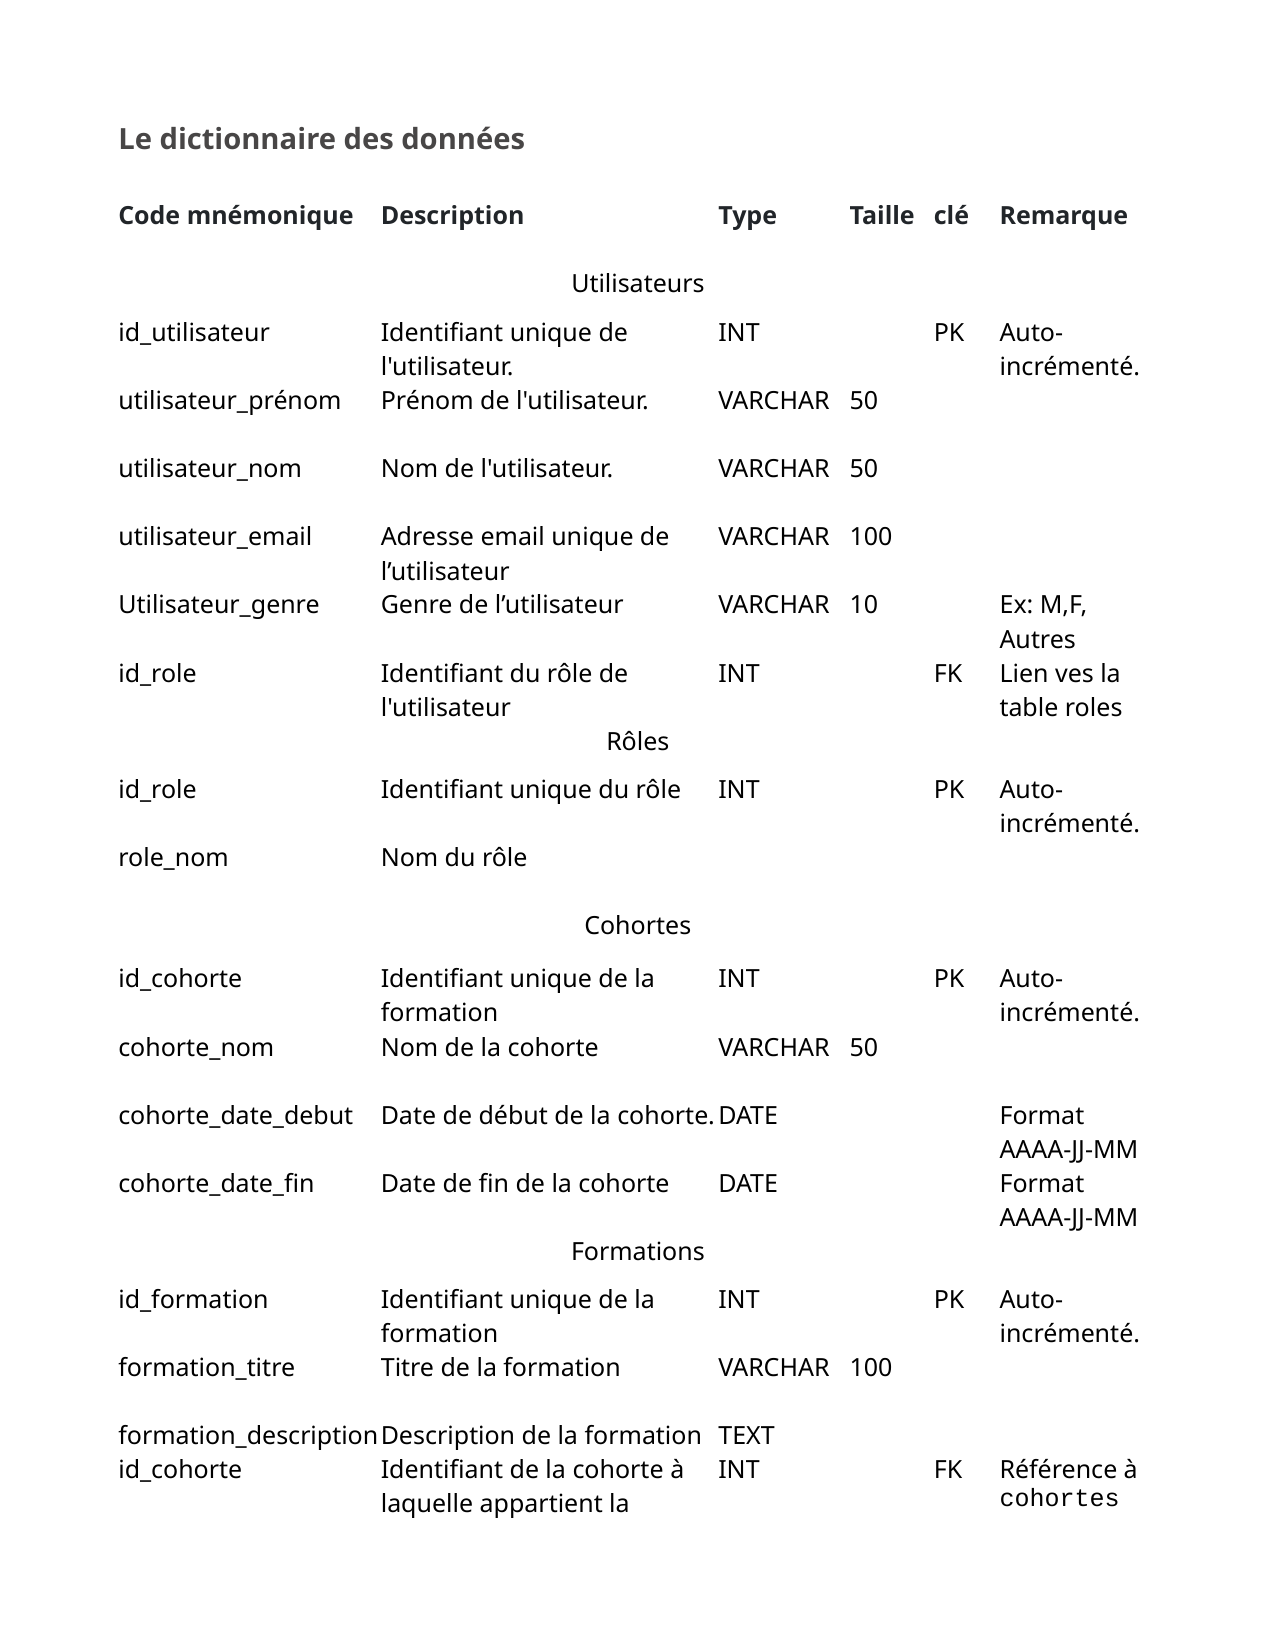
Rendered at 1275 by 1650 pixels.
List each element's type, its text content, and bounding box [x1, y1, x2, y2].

table_cell formation_titre [118, 1350, 381, 1418]
table_cell PK [934, 1281, 999, 1349]
table_cell cohorte_nom [118, 1029, 381, 1097]
table_cell id_formation [118, 1281, 381, 1349]
table_cell VARCHAR [718, 383, 849, 451]
table_cell id_cohorte [118, 961, 381, 1029]
table_cell id_cohorte [118, 1452, 381, 1520]
table_cell [849, 961, 934, 1029]
table_cell Titre de la formation [381, 1350, 718, 1418]
table_cell [934, 1029, 999, 1097]
table_cell 50 [849, 451, 934, 519]
table_header clé [934, 198, 999, 266]
table_cell 100 [849, 519, 934, 587]
table_cell Format AAAA-JJ-MM [999, 1165, 1157, 1233]
table_cell PK [934, 772, 999, 840]
table_header Type [718, 198, 849, 266]
table_cell [934, 383, 999, 451]
table_cell Identifiant de la cohorte à laquelle appartient la [381, 1452, 718, 1520]
table_cell [934, 519, 999, 587]
table_cell [999, 451, 1157, 519]
table_cell formation_description [118, 1418, 381, 1452]
table_cell INT [718, 655, 849, 723]
table_cell utilisateur_nom [118, 451, 381, 519]
table_cell Rôles [118, 724, 1157, 772]
table_cell [849, 772, 934, 840]
table_cell Format AAAA-JJ-MM [999, 1097, 1157, 1165]
table_cell Nom de l'utilisateur. [381, 451, 718, 519]
table_cell INT [718, 315, 849, 383]
table_cell Ex: M,F, Autres [999, 587, 1157, 655]
table_cell [999, 1418, 1157, 1452]
table_cell Date de début de la cohorte. [381, 1097, 718, 1165]
table_cell [849, 1418, 934, 1452]
table_cell FK [934, 1452, 999, 1520]
table_cell PK [934, 315, 999, 383]
table_cell VARCHAR [718, 587, 849, 655]
table_cell [999, 1029, 1157, 1097]
table_cell Lien ves la table roles [999, 655, 1157, 723]
table_cell VARCHAR [718, 1029, 849, 1097]
table_cell 50 [849, 383, 934, 451]
table_cell VARCHAR [718, 519, 849, 587]
table_cell VARCHAR [718, 1350, 849, 1418]
table_cell [999, 519, 1157, 587]
table_header Remarque [999, 198, 1157, 266]
table_cell id_role [118, 772, 381, 840]
table_header Code mnémonique [118, 198, 381, 266]
table_cell [849, 840, 934, 908]
table_cell PK [934, 961, 999, 1029]
table_cell Date de fin de la cohorte [381, 1165, 718, 1233]
table_cell INT [718, 961, 849, 1029]
table_header Taille [849, 198, 934, 266]
table_cell [849, 1097, 934, 1165]
table_cell [849, 1281, 934, 1349]
table_cell [934, 1165, 999, 1233]
table_cell [999, 383, 1157, 451]
table_cell Identifiant unique de la formation [381, 1281, 718, 1349]
table_cell Cohortes [118, 908, 1157, 961]
table_cell Description de la formation [381, 1418, 718, 1452]
table_cell Utilisateurs [118, 266, 1157, 315]
table_cell id_role [118, 655, 381, 723]
table_cell Auto-incrémenté. [999, 1281, 1157, 1349]
table_cell Prénom de l'utilisateur. [381, 383, 718, 451]
table_cell INT [718, 1281, 849, 1349]
table_cell role_nom [118, 840, 381, 908]
table_cell DATE [718, 1097, 849, 1165]
table_cell [718, 840, 849, 908]
table_cell Référence à cohortes [999, 1452, 1157, 1520]
table_cell [999, 1350, 1157, 1418]
table_cell VARCHAR [718, 451, 849, 519]
table_cell Auto-incrémenté. [999, 315, 1157, 383]
table_cell Identifiant unique de l'utilisateur. [381, 315, 718, 383]
table_cell Adresse email unique de l’utilisateur [381, 519, 718, 587]
table_cell 10 [849, 587, 934, 655]
table_cell [934, 1418, 999, 1452]
table_cell [934, 840, 999, 908]
table_cell Formations [118, 1234, 1157, 1281]
table_cell [934, 587, 999, 655]
table_cell Identifiant unique de la formation [381, 961, 718, 1029]
table_cell 100 [849, 1350, 934, 1418]
table_cell [934, 1097, 999, 1165]
table_cell Auto-incrémenté. [999, 772, 1157, 840]
table_cell cohorte_date_debut [118, 1097, 381, 1165]
table_cell [849, 655, 934, 723]
table_cell INT [718, 772, 849, 840]
table_cell Nom de la cohorte [381, 1029, 718, 1097]
table_cell [999, 840, 1157, 908]
table_cell [849, 1452, 934, 1520]
table_cell [934, 451, 999, 519]
table_cell [849, 1165, 934, 1233]
table_cell [849, 315, 934, 383]
table_cell Nom du rôle [381, 840, 718, 908]
table_cell Identifiant du rôle de l'utilisateur [381, 655, 718, 723]
table_cell utilisateur_prénom [118, 383, 381, 451]
table_cell FK [934, 655, 999, 723]
table_cell TEXT [718, 1418, 849, 1452]
table_cell [934, 1350, 999, 1418]
table_cell utilisateur_email [118, 519, 381, 587]
table_cell 50 [849, 1029, 934, 1097]
table_cell DATE [718, 1165, 849, 1233]
table_cell id_utilisateur [118, 315, 381, 383]
table_cell cohorte_date_fin [118, 1165, 381, 1233]
text Le dictionnaire des données [118, 118, 1157, 158]
table_cell Genre de l’utilisateur [381, 587, 718, 655]
table_cell Auto-incrémenté. [999, 961, 1157, 1029]
table_header Description [381, 198, 718, 266]
table_cell Utilisateur_genre [118, 587, 381, 655]
table_cell INT [718, 1452, 849, 1520]
table_cell Identifiant unique du rôle [381, 772, 718, 840]
